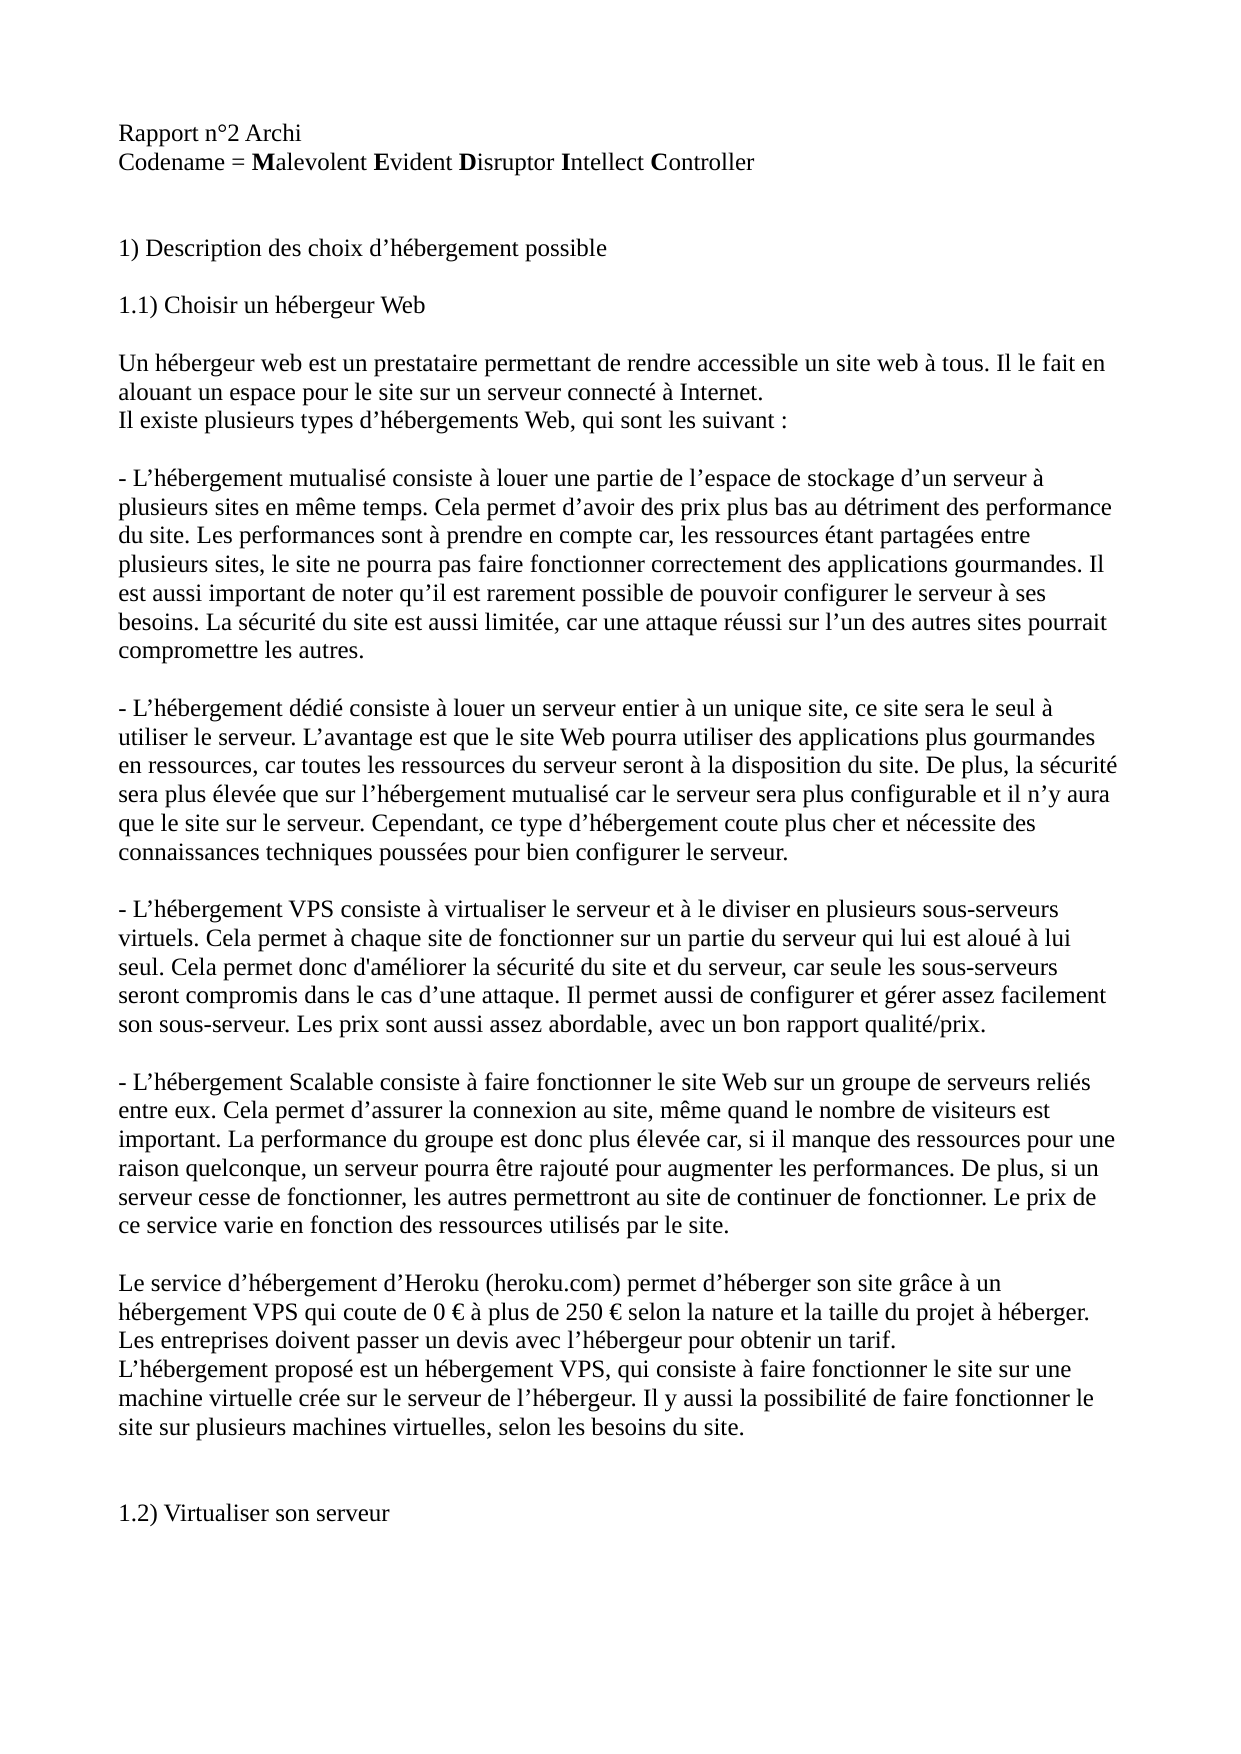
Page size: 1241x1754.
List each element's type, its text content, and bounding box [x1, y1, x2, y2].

text Rapport n°2 Archi [118, 118, 1122, 147]
text - L’hébergement mutualisé consiste à louer une partie de l’espace de stockage d’un serveur à plusieurs sites en même temps. Cela permet d’avoir des prix plus bas au détriment des performance du site. Les performances sont à prendre en compte car, les ressources étant partagées entre plusieurs sites, le site ne pourra pas faire fonctionner correctement des applications gourmandes. Il est aussi important de noter qu’il est rarement possible de pouvoir configurer le serveur à ses besoins. La sécurité du site est aussi limitée, car une attaque réussi sur l’un des autres sites pourrait compromettre les autres. [118, 463, 1122, 664]
text Il existe plusieurs types d’hébergements Web, qui sont les suivant : [118, 406, 1122, 434]
text L’hébergement proposé est un hébergement VPS, qui consiste à faire fonctionner le site sur une machine virtuelle crée sur le serveur de l’hébergeur. Il y aussi la possibilité de faire fonctionner le site sur plusieurs machines virtuelles, selon les besoins du site. [118, 1354, 1122, 1441]
text 1.1) Choisir un hébergeur Web [118, 291, 1122, 319]
text Le service d’hébergement d’Heroku (heroku.com) permet d’héberger son site grâce à un hébergement VPS qui coute de 0 € à plus de 250 € selon la nature et la taille du projet à héberger. Les entreprises doivent passer un devis avec l’hébergeur pour obtenir un tarif. [118, 1268, 1122, 1354]
text Codename = Malevolent Evident Disruptor Intellect Controller [118, 147, 1122, 176]
text - L’hébergement VPS consiste à virtualiser le serveur et à le diviser en plusieurs sous-serveurs virtuels. Cela permet à chaque site de fonctionner sur un partie du serveur qui lui est aloué à lui seul. Cela permet donc d'améliorer la sécurité du site et du serveur, car seule les sous-serveurs seront compromis dans le cas d’une attaque. Il permet aussi de configurer et gérer assez facilement son sous-serveur. Les prix sont aussi assez abordable, avec un bon rapport qualité/prix. [118, 894, 1122, 1038]
text - L’hébergement dédié consiste à louer un serveur entier à un unique site, ce site sera le seul à utiliser le serveur. L’avantage est que le site Web pourra utiliser des applications plus gourmandes en ressources, car toutes les ressources du serveur seront à la disposition du site. De plus, la sécurité sera plus élevée que sur l’hébergement mutualisé car le serveur sera plus configurable et il n’y aura que le site sur le serveur. Cependant, ce type d’hébergement coute plus cher et nécessite des connaissances techniques poussées pour bien configurer le serveur. [118, 693, 1122, 866]
text 1.2) Virtualiser son serveur [118, 1498, 1122, 1527]
text 1) Description des choix d’hébergement possible [118, 233, 1122, 262]
text - L’hébergement Scalable consiste à faire fonctionner le site Web sur un groupe de serveurs reliés entre eux. Cela permet d’assurer la connexion au site, même quand le nombre de visiteurs est important. La performance du groupe est donc plus élevée car, si il manque des ressources pour une raison quelconque, un serveur pourra être rajouté pour augmenter les performances. De plus, si un serveur cesse de fonctionner, les autres permettront au site de continuer de fonctionner. Le prix de ce service varie en fonction des ressources utilisés par le site. [118, 1067, 1122, 1239]
text Un hébergeur web est un prestataire permettant de rendre accessible un site web à tous. Il le fait en alouant un espace pour le site sur un serveur connecté à Internet. [118, 348, 1122, 406]
